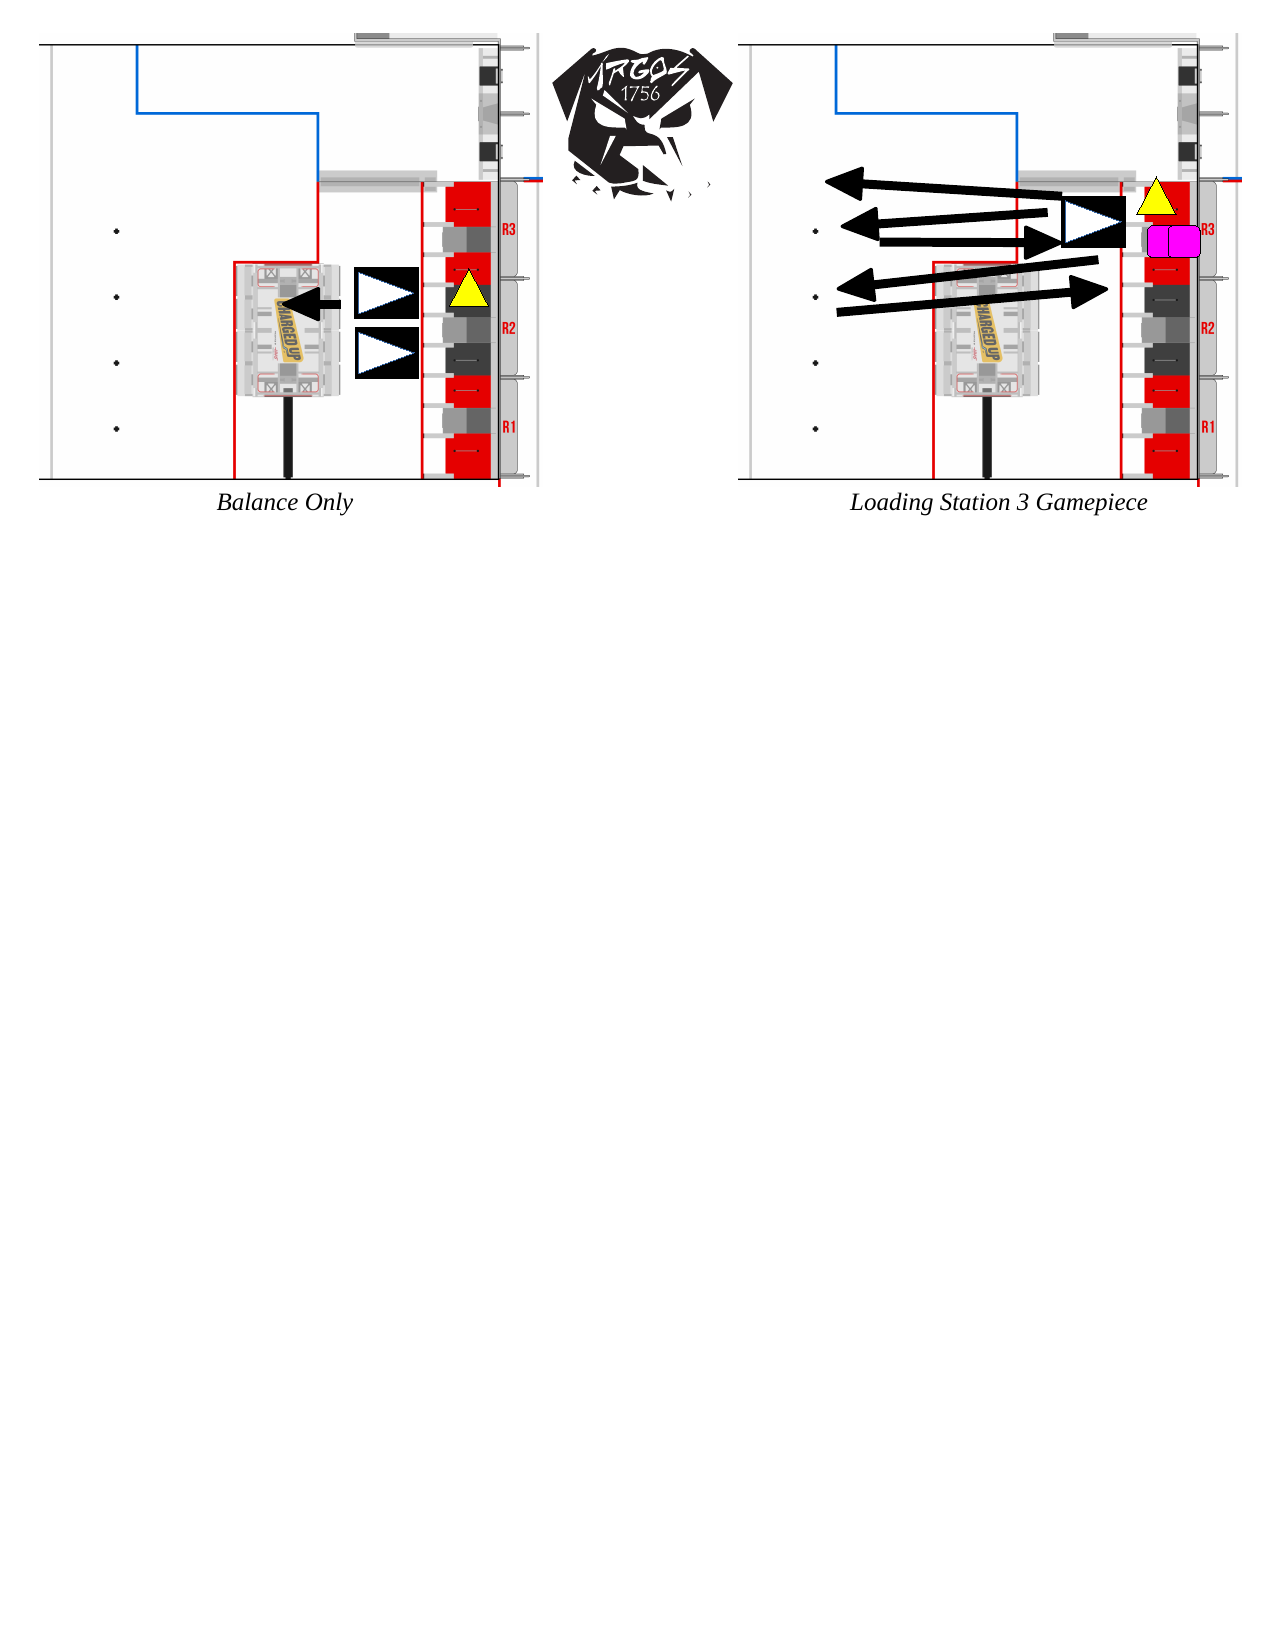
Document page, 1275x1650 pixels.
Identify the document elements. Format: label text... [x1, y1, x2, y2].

text Balance Only Loading Station 3 Gamepiece [37, 50, 1237, 516]
picture [1113, 33, 1242, 487]
picture [414, 33, 543, 487]
